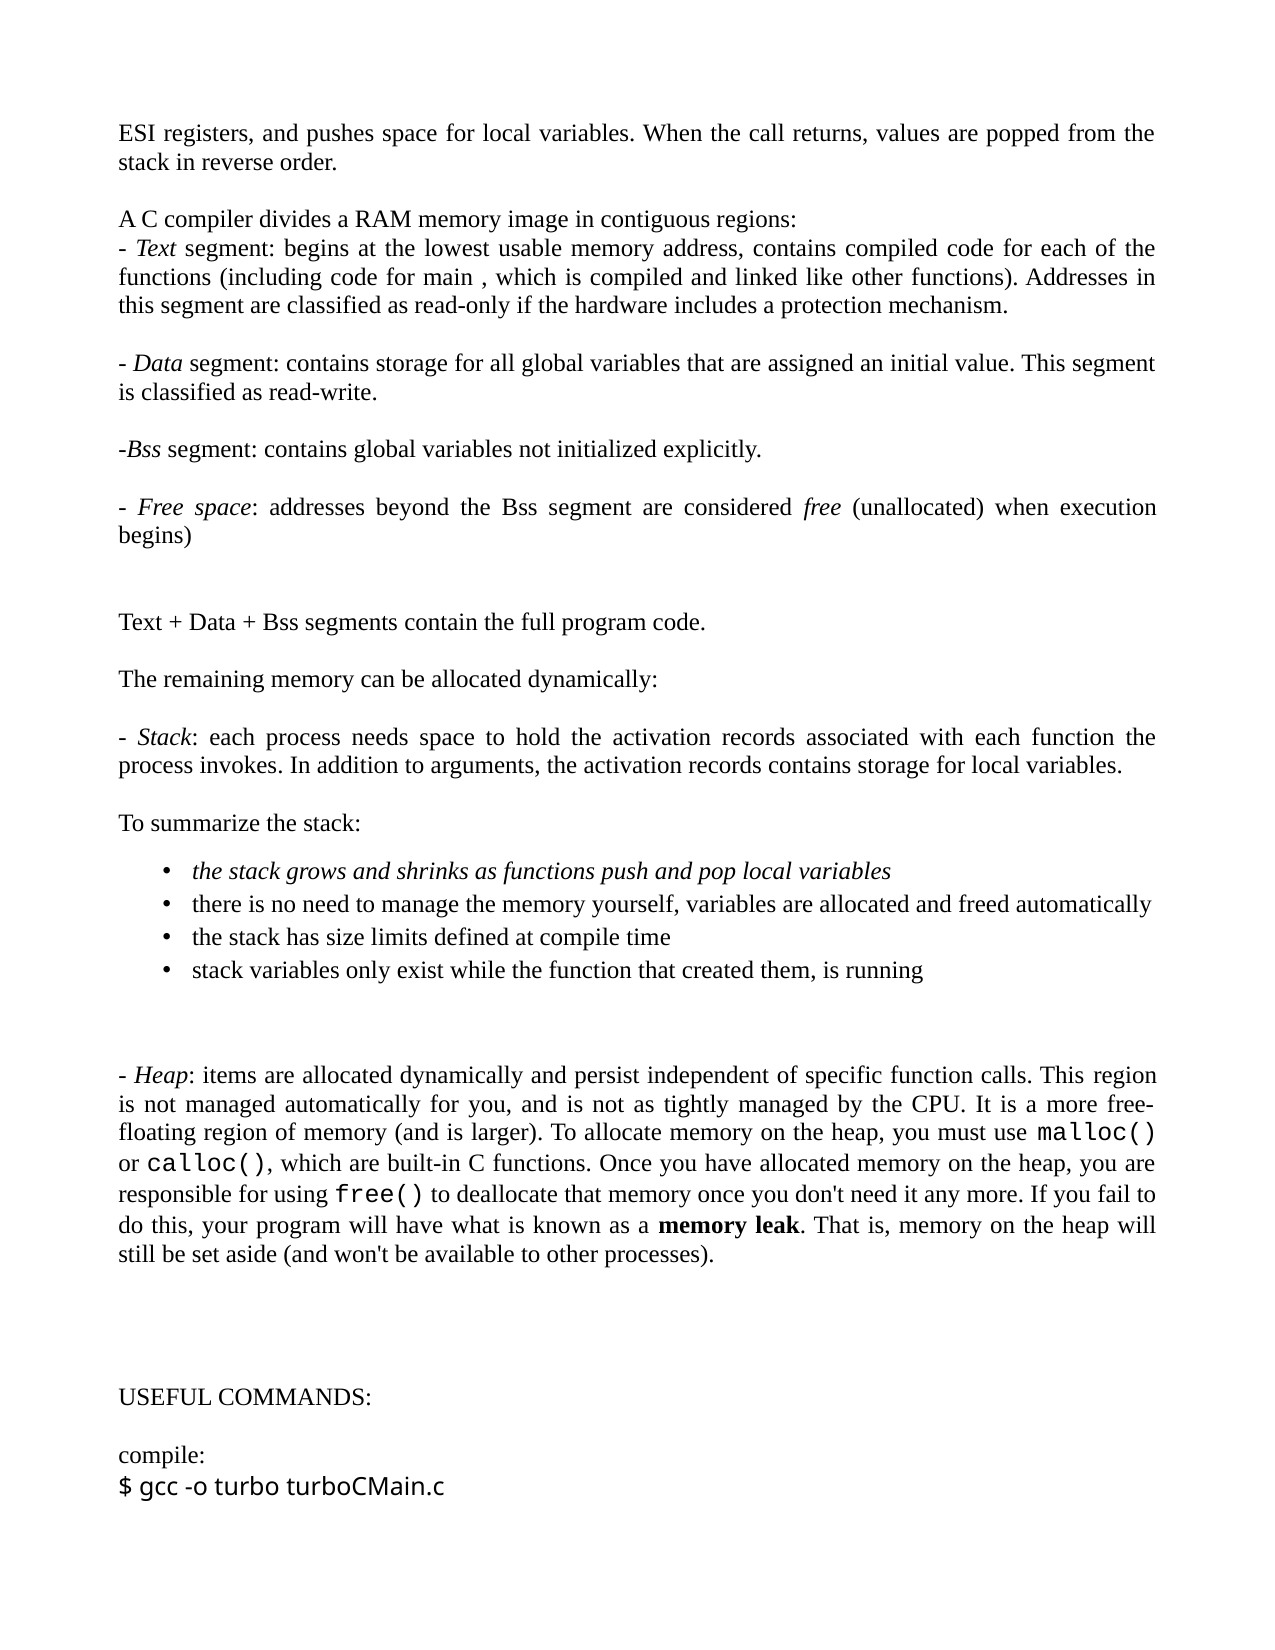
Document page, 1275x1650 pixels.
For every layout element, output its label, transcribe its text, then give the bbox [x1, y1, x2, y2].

text - Data segment: contains storage for all global variables that are assigned an initial value. This segment is classified as read-write. [118, 348, 1157, 406]
text To summarize the stack: [118, 808, 1157, 837]
list stack variables only exist while the function that created them, is running [162, 955, 1157, 983]
text -Bss segment: contains global variables not initialized explicitly. [118, 434, 1157, 463]
text USEFUL COMMANDS: [118, 1382, 1157, 1411]
text Text + Data + Bss segments contain the full program code. [118, 607, 1157, 636]
list the stack grows and shrinks as functions push and pop local variables [162, 856, 1157, 884]
text compile: [118, 1440, 1157, 1469]
text - Free space: addresses beyond the Bss segment are considered free (unallocated) when execution begins) [118, 492, 1157, 549]
list there is no need to manage the memory yourself, variables are allocated and freed automatically [162, 889, 1157, 917]
text The remaining memory can be allocated dynamically: [118, 664, 1157, 693]
text A C compiler divides a RAM memory image in contiguous regions: [118, 204, 1157, 233]
text - Heap: items are allocated dynamically and persist independent of specific function calls. This region is not managed automatically for you, and is not as tightly managed by the CPU. It is a more free-floating region of memory (and is larger). To allocate memory on the heap, you must use malloc() or calloc(), which are built-in C functions. Once you have allocated memory on the heap, you are responsible for using free() to deallocate that memory once you don't need it any more. If you fail to do this, your program will have what is known as a memory leak. That is, memory on the heap will still be set aside (and won't be available to other processes). [118, 1060, 1157, 1267]
text - Stack: each process needs space to hold the activation records associated with each function the process invokes. In addition to arguments, the activation records contains storage for local variables. [118, 722, 1157, 779]
text ESI registers, and pushes space for local variables. When the call returns, values are popped from the stack in reverse order. [118, 118, 1157, 176]
text $ gcc -o turbo turboCMain.c [118, 1469, 1157, 1503]
list the stack has size limits defined at compile time [162, 922, 1157, 951]
text - Text segment: begins at the lowest usable memory address, contains compiled code for each of the functions (including code for main , which is compiled and linked like other functions). Addresses in this segment are classified as read-only if the hardware includes a protection mechanism. [118, 233, 1157, 319]
